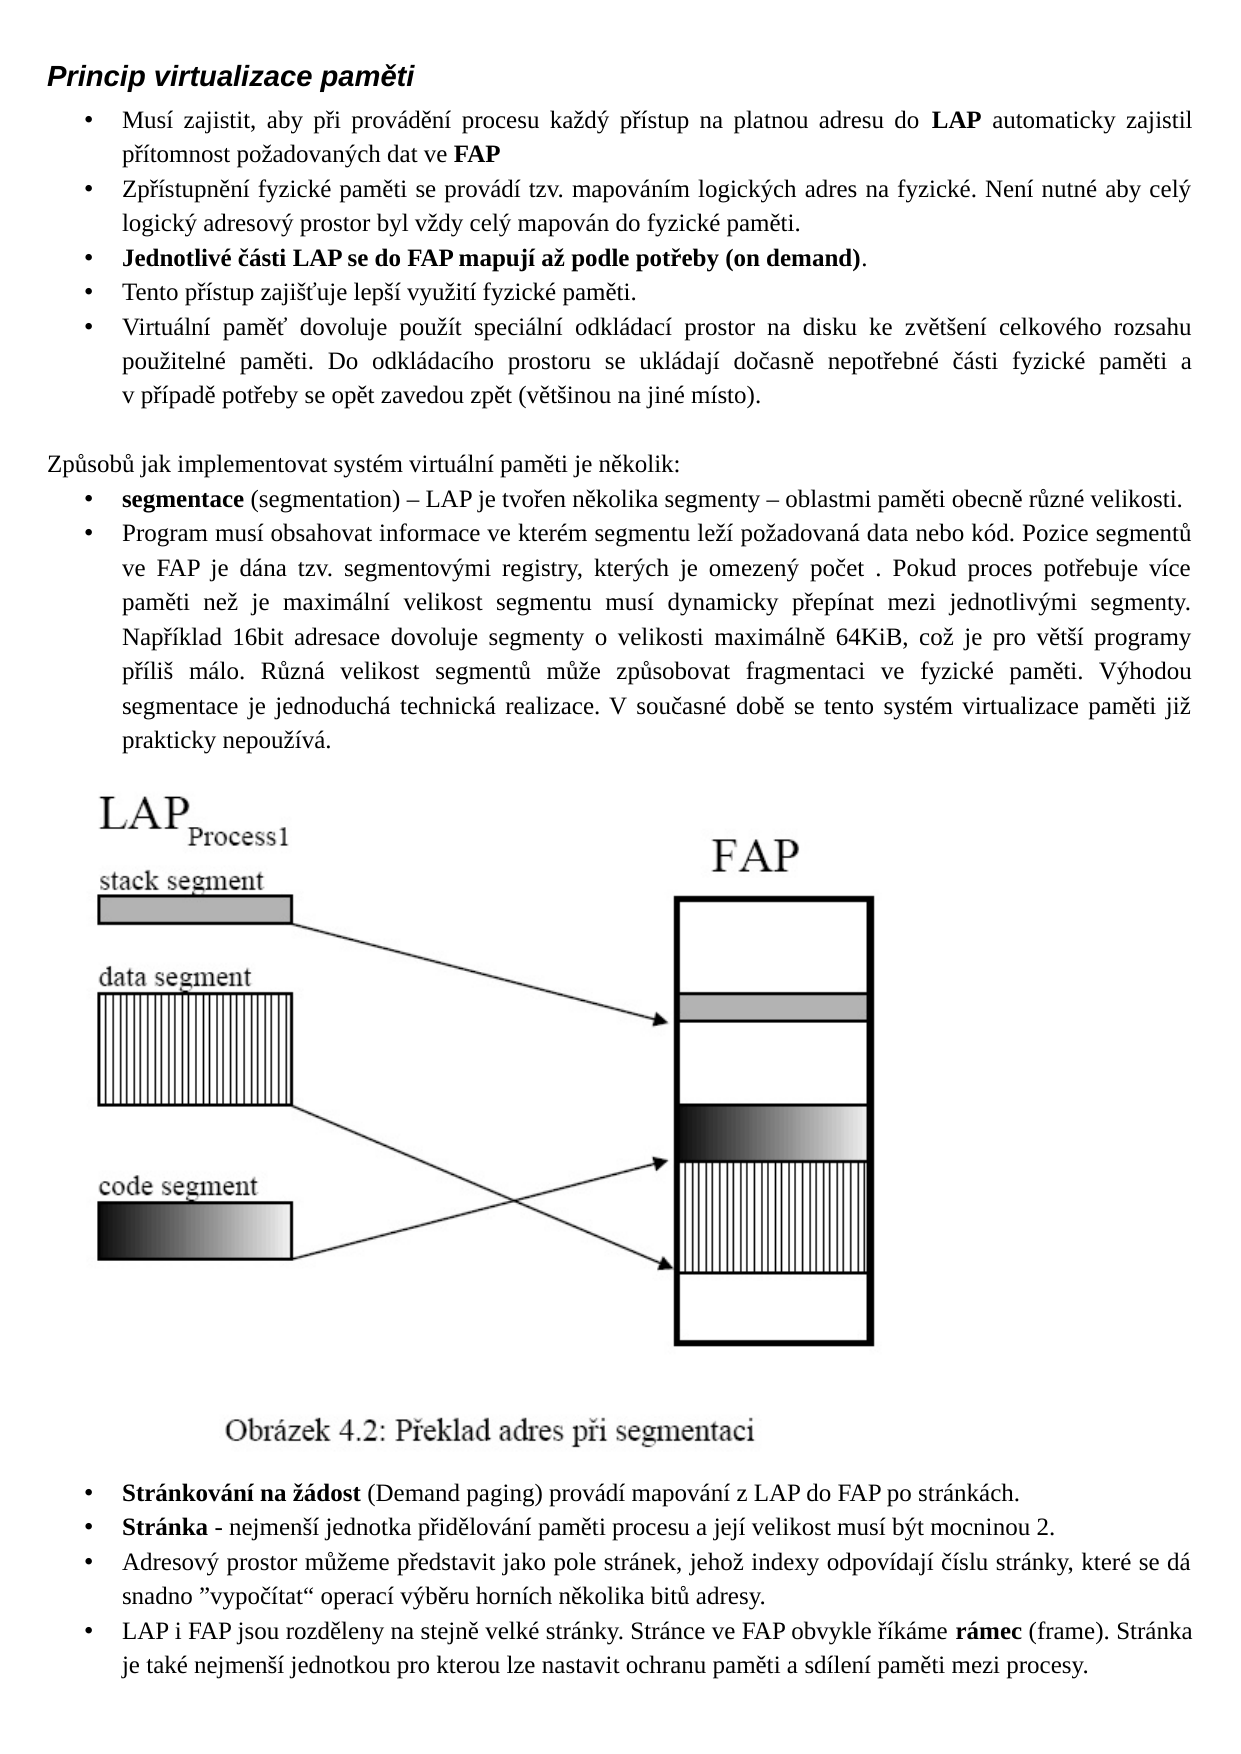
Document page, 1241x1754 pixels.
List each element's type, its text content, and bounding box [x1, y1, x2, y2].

list segmentace (segmentation) – LAP je tvořen několika segmenty – oblastmi paměti obecně různé velikosti. [84, 484, 1193, 513]
list LAP i FAP jsou rozděleny na stejně velké stránky. Stránce ve FAP obvykle říkáme rámec (frame). Stránka je také nejmenší jednotkou pro kterou lze nastavit ochranu paměti a sdílení paměti mezi procesy. [84, 1616, 1193, 1679]
picture [63, 768, 918, 1464]
text Způsobů jak implementovat systém virtuální paměti je několik: [47, 449, 1193, 478]
list Jednotlivé části LAP se do FAP mapují až podle potřeby (on demand). [84, 243, 1193, 271]
list Stránka - nejmenší jednotka přidělování paměti procesu a její velikost musí být mocninou 2. [84, 1512, 1193, 1541]
subtitle Princip virtualizace paměti [47, 59, 1193, 92]
list Adresový prostor můžeme představit jako pole stránek, jehož indexy odpovídají číslu stránky, které se dá snadno ”vypočítat“ operací výběru horních několika bitů adresy. [84, 1547, 1193, 1610]
list Musí zajistit, aby při provádění procesu každý přístup na platnou adresu do LAP automaticky zajistil přítomnost požadovaných dat ve FAP [84, 105, 1193, 168]
list Zpřístupnění fyzické paměti se provádí tzv. mapováním logických adres na fyzické. Není nutné aby celý logický adresový prostor byl vždy celý mapován do fyzické paměti. [84, 174, 1193, 237]
list Virtuální paměť dovoluje použít speciální odkládací prostor na disku ke zvětšení celkového rozsahu použitelné paměti. Do odkládacího prostoru se ukládají dočasně nepotřebné části fyzické paměti a v případě potřeby se opět zavedou zpět (většinou na jiné místo). [84, 312, 1193, 409]
list Tento přístup zajišťuje lepší využití fyzické paměti. [84, 277, 1193, 306]
list Stránkování na žádost (Demand paging) provádí mapování z LAP do FAP po stránkách. [84, 1478, 1193, 1507]
list Program musí obsahovat informace ve kterém segmentu leží požadovaná data nebo kód. Pozice segmentů ve FAP je dána tzv. segmentovými registry, kterých je omezený počet . Pokud proces potřebuje více paměti než je maximální velikost segmentu musí dynamicky přepínat mezi jednotlivými segmenty. Například 16bit adresace dovoluje segmenty o velikosti maximálně 64KiB, což je pro větší programy příliš málo. Různá velikost segmentů může způsobovat fragmentaci ve fyzické paměti. Výhodou segmentace je jednoduchá technická realizace. V současné době se tento systém virtualizace paměti již prakticky nepoužívá. [84, 518, 1193, 754]
